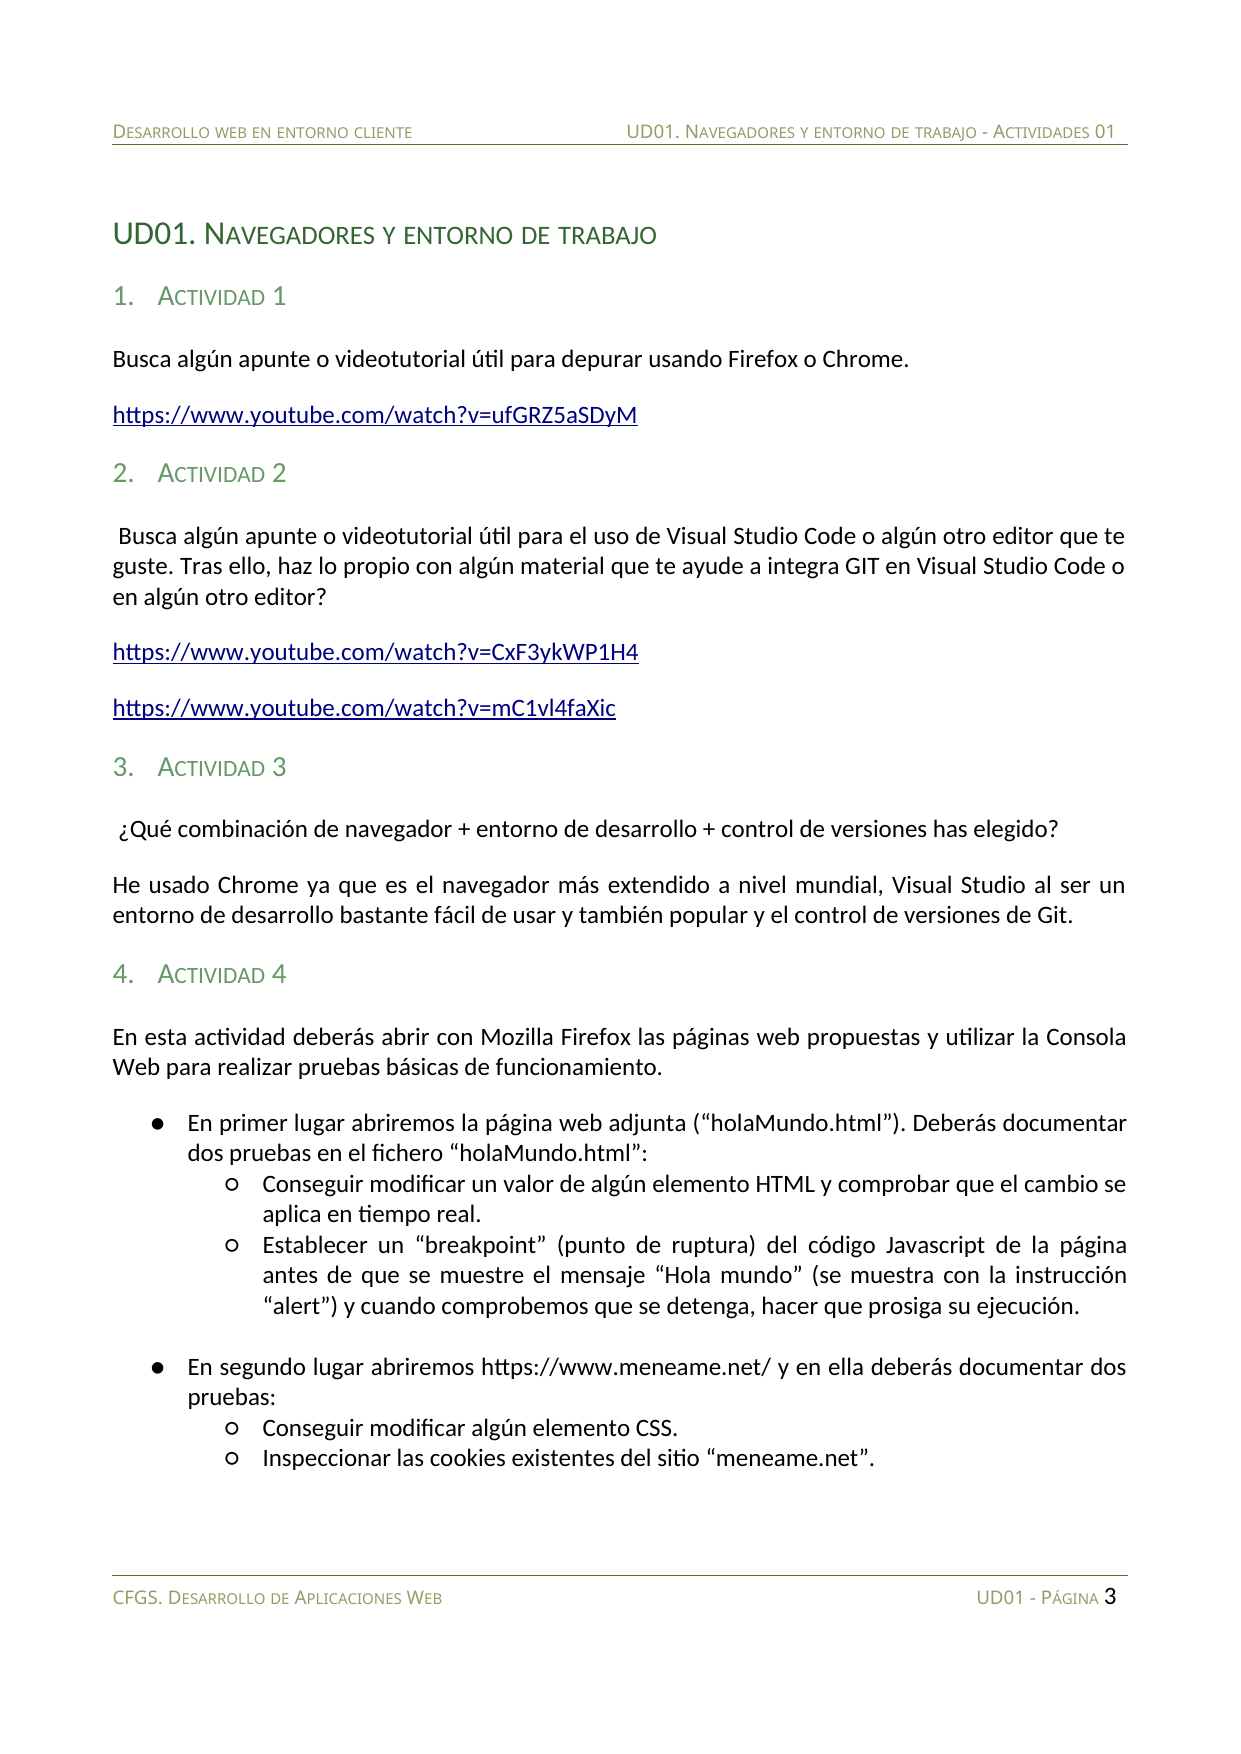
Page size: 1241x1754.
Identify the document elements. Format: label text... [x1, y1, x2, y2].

text UD01. Navegadores y entorno de trabajo [112, 212, 1128, 253]
list Conseguir modificar algún elemento CSS. [225, 1412, 1128, 1442]
subtitle Actividad 4 [112, 955, 1128, 991]
subtitle Actividad 1 [112, 277, 1128, 313]
text Busca algún apunte o videotutorial útil para el uso de Visual Studio Code o algún otro editor que te guste. Tras ello, haz lo propio con algún material que te ayude a integra GIT en Visual Studio Code o en algún otro editor? [112, 520, 1128, 612]
text Busca algún apunte o videotutorial útil para depurar usando Firefox o Chrome. [112, 343, 1128, 374]
list En segundo lugar abriremos https://www.meneame.net/ y en ella deberás documentar dos pruebas: [150, 1351, 1128, 1412]
subtitle Actividad 3 [112, 748, 1128, 783]
subtitle Actividad 2 [112, 454, 1128, 490]
text https://www.youtube.com/watch?v=mC1vl4faXic [112, 692, 1128, 723]
text https://www.youtube.com/watch?v=ufGRZ5aSDyM [112, 399, 1128, 429]
text ¿Qué combinación de navegador + entorno de desarrollo + control de versiones has elegido? [112, 813, 1128, 844]
list Inspeccionar las cookies existentes del sitio “meneame.net”. [225, 1442, 1128, 1473]
list En primer lugar abriremos la página web adjunta (“holaMundo.html”). Deberás documentar dos pruebas en el fichero “holaMundo.html”: [150, 1107, 1128, 1168]
list Establecer un “breakpoint” (punto de ruptura) del código Javascript de la página antes de que se muestre el mensaje “Hola mundo” (se muestra con la instrucción “alert”) y cuando comprobemos que se detenga, hacer que prosiga su ejecución. [225, 1229, 1128, 1320]
text He usado Chrome ya que es el navegador más extendido a nivel mundial, Visual Studio al ser un entorno de desarrollo bastante fácil de usar y también popular y el control de versiones de Git. [112, 869, 1128, 930]
list Conseguir modificar un valor de algún elemento HTML y comprobar que el cambio se aplica en tiempo real. [225, 1168, 1128, 1229]
text https://www.youtube.com/watch?v=CxF3ykWP1H4 [112, 637, 1128, 667]
text En esta actividad deberás abrir con Mozilla Firefox las páginas web propuestas y utilizar la Consola Web para realizar pruebas básicas de funcionamiento. [112, 1021, 1128, 1082]
